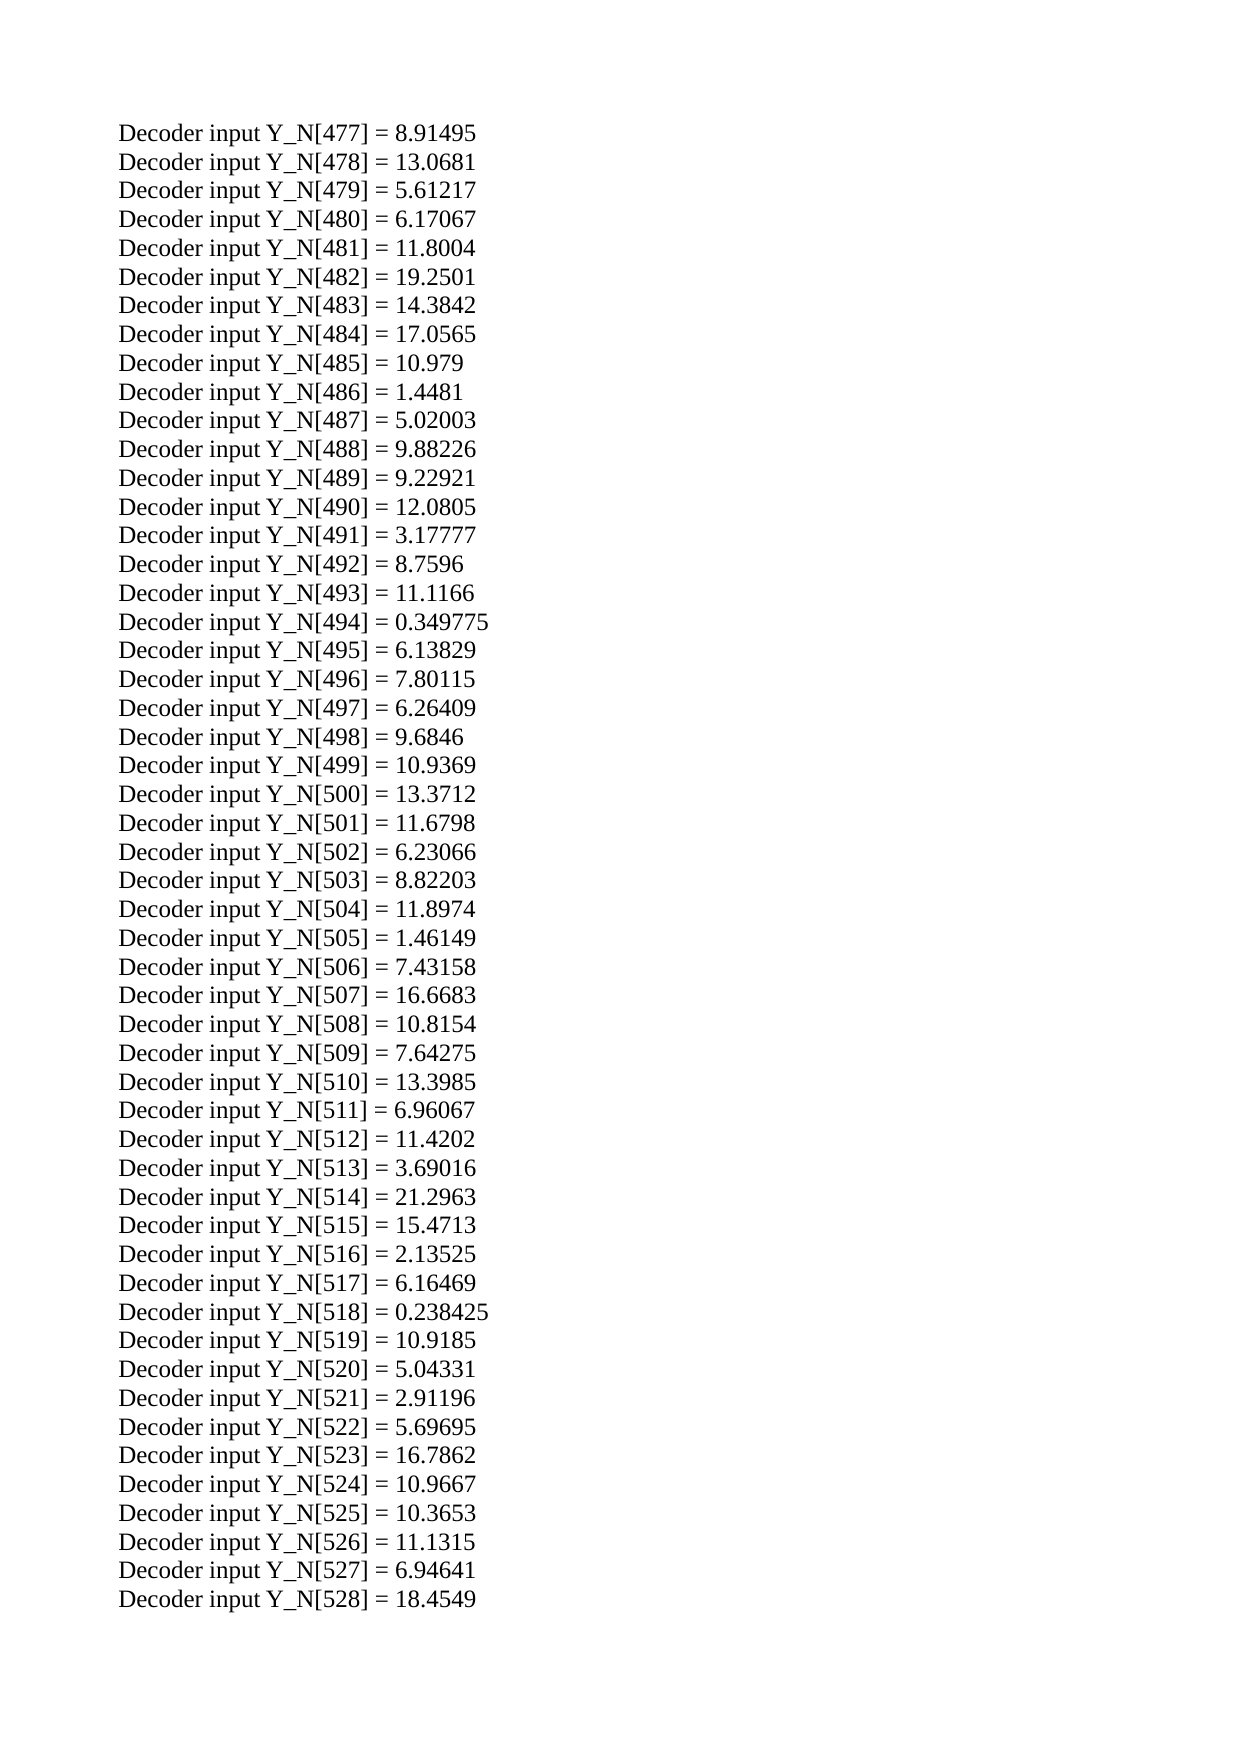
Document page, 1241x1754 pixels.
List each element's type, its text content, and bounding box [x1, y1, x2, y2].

text Decoder input Y_N[495] = 6.13829 [118, 636, 1122, 664]
text Decoder input Y_N[501] = 11.6798 [118, 808, 1122, 837]
text Decoder input Y_N[477] = 8.91495 [118, 118, 1122, 147]
text Decoder input Y_N[518] = 0.238425 [118, 1297, 1122, 1326]
text Decoder input Y_N[528] = 18.4549 [118, 1584, 1122, 1613]
text Decoder input Y_N[492] = 8.7596 [118, 549, 1122, 578]
text Decoder input Y_N[496] = 7.80115 [118, 664, 1122, 693]
text Decoder input Y_N[478] = 13.0681 [118, 147, 1122, 176]
text Decoder input Y_N[482] = 19.2501 [118, 262, 1122, 291]
text Decoder input Y_N[514] = 21.2963 [118, 1182, 1122, 1211]
text Decoder input Y_N[500] = 13.3712 [118, 779, 1122, 808]
text Decoder input Y_N[511] = 6.96067 [118, 1096, 1122, 1124]
text Decoder input Y_N[523] = 16.7862 [118, 1441, 1122, 1469]
text Decoder input Y_N[479] = 5.61217 [118, 176, 1122, 204]
text Decoder input Y_N[491] = 3.17777 [118, 521, 1122, 549]
text Decoder input Y_N[505] = 1.46149 [118, 923, 1122, 952]
text Decoder input Y_N[508] = 10.8154 [118, 1009, 1122, 1038]
text Decoder input Y_N[486] = 1.4481 [118, 377, 1122, 406]
text Decoder input Y_N[481] = 11.8004 [118, 233, 1122, 262]
text Decoder input Y_N[515] = 15.4713 [118, 1211, 1122, 1239]
text Decoder input Y_N[494] = 0.349775 [118, 607, 1122, 636]
text Decoder input Y_N[490] = 12.0805 [118, 492, 1122, 521]
text Decoder input Y_N[513] = 3.69016 [118, 1153, 1122, 1182]
text Decoder input Y_N[504] = 11.8974 [118, 894, 1122, 923]
text Decoder input Y_N[497] = 6.26409 [118, 693, 1122, 722]
text Decoder input Y_N[498] = 9.6846 [118, 722, 1122, 751]
text Decoder input Y_N[520] = 5.04331 [118, 1354, 1122, 1383]
text Decoder input Y_N[525] = 10.3653 [118, 1498, 1122, 1527]
text Decoder input Y_N[499] = 10.9369 [118, 751, 1122, 779]
text Decoder input Y_N[509] = 7.64275 [118, 1038, 1122, 1067]
text Decoder input Y_N[480] = 6.17067 [118, 204, 1122, 233]
text Decoder input Y_N[519] = 10.9185 [118, 1326, 1122, 1354]
text Decoder input Y_N[516] = 2.13525 [118, 1239, 1122, 1268]
text Decoder input Y_N[512] = 11.4202 [118, 1124, 1122, 1153]
text Decoder input Y_N[507] = 16.6683 [118, 981, 1122, 1009]
text Decoder input Y_N[487] = 5.02003 [118, 406, 1122, 434]
text Decoder input Y_N[524] = 10.9667 [118, 1469, 1122, 1498]
text Decoder input Y_N[493] = 11.1166 [118, 578, 1122, 607]
text Decoder input Y_N[489] = 9.22921 [118, 463, 1122, 492]
text Decoder input Y_N[485] = 10.979 [118, 348, 1122, 377]
text Decoder input Y_N[522] = 5.69695 [118, 1412, 1122, 1441]
text Decoder input Y_N[517] = 6.16469 [118, 1268, 1122, 1297]
text Decoder input Y_N[488] = 9.88226 [118, 434, 1122, 463]
text Decoder input Y_N[506] = 7.43158 [118, 952, 1122, 981]
text Decoder input Y_N[484] = 17.0565 [118, 319, 1122, 348]
text Decoder input Y_N[526] = 11.1315 [118, 1527, 1122, 1556]
text Decoder input Y_N[527] = 6.94641 [118, 1556, 1122, 1584]
text Decoder input Y_N[502] = 6.23066 [118, 837, 1122, 866]
text Decoder input Y_N[521] = 2.91196 [118, 1383, 1122, 1412]
text Decoder input Y_N[503] = 8.82203 [118, 866, 1122, 894]
text Decoder input Y_N[510] = 13.3985 [118, 1067, 1122, 1096]
text Decoder input Y_N[483] = 14.3842 [118, 291, 1122, 319]
